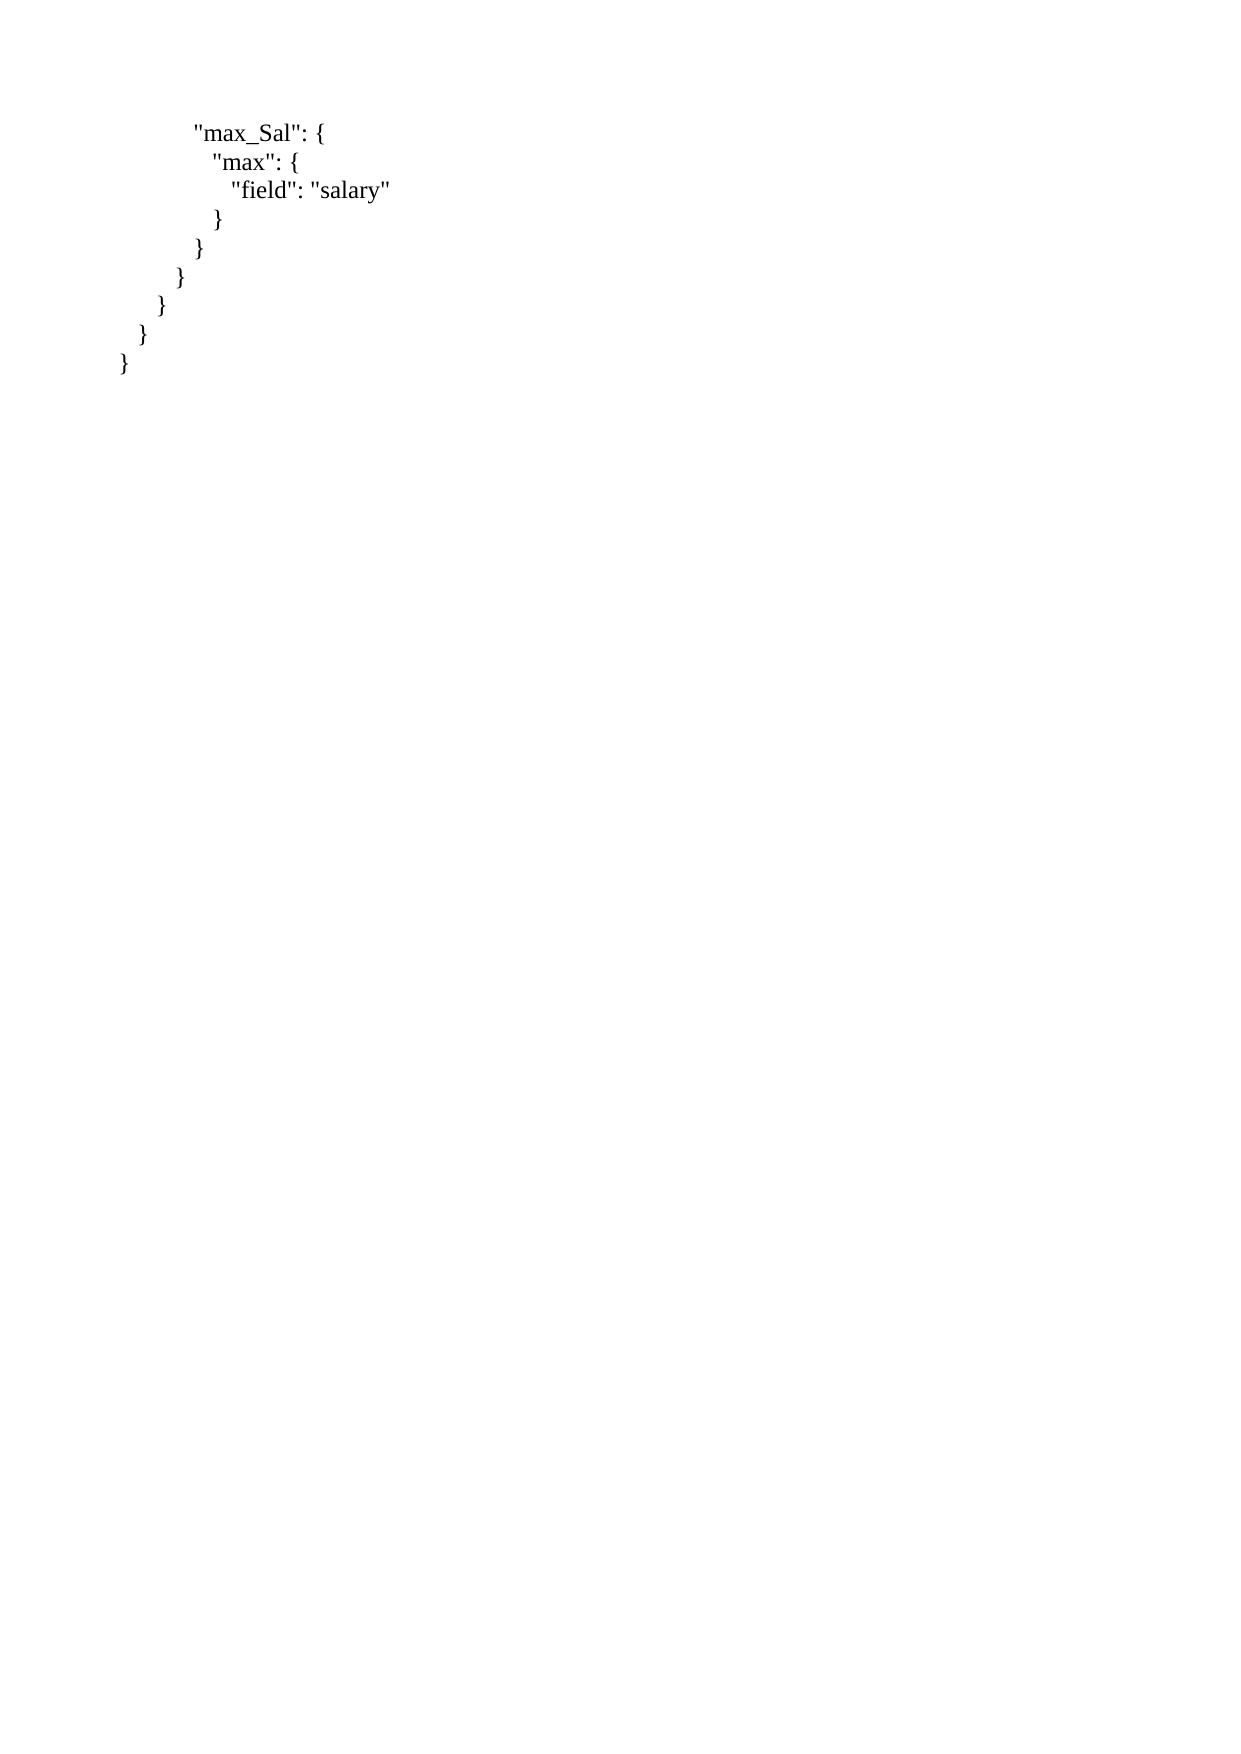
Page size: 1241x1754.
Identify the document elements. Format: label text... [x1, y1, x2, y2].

text "max": { [118, 147, 1122, 176]
text } [118, 233, 1122, 262]
text "max_Sal": { [118, 118, 1122, 147]
text "field": "salary" [118, 176, 1122, 204]
text } [118, 319, 1122, 348]
text } [118, 262, 1122, 291]
text } [118, 204, 1122, 233]
text } [118, 291, 1122, 319]
text } [118, 348, 1122, 377]
